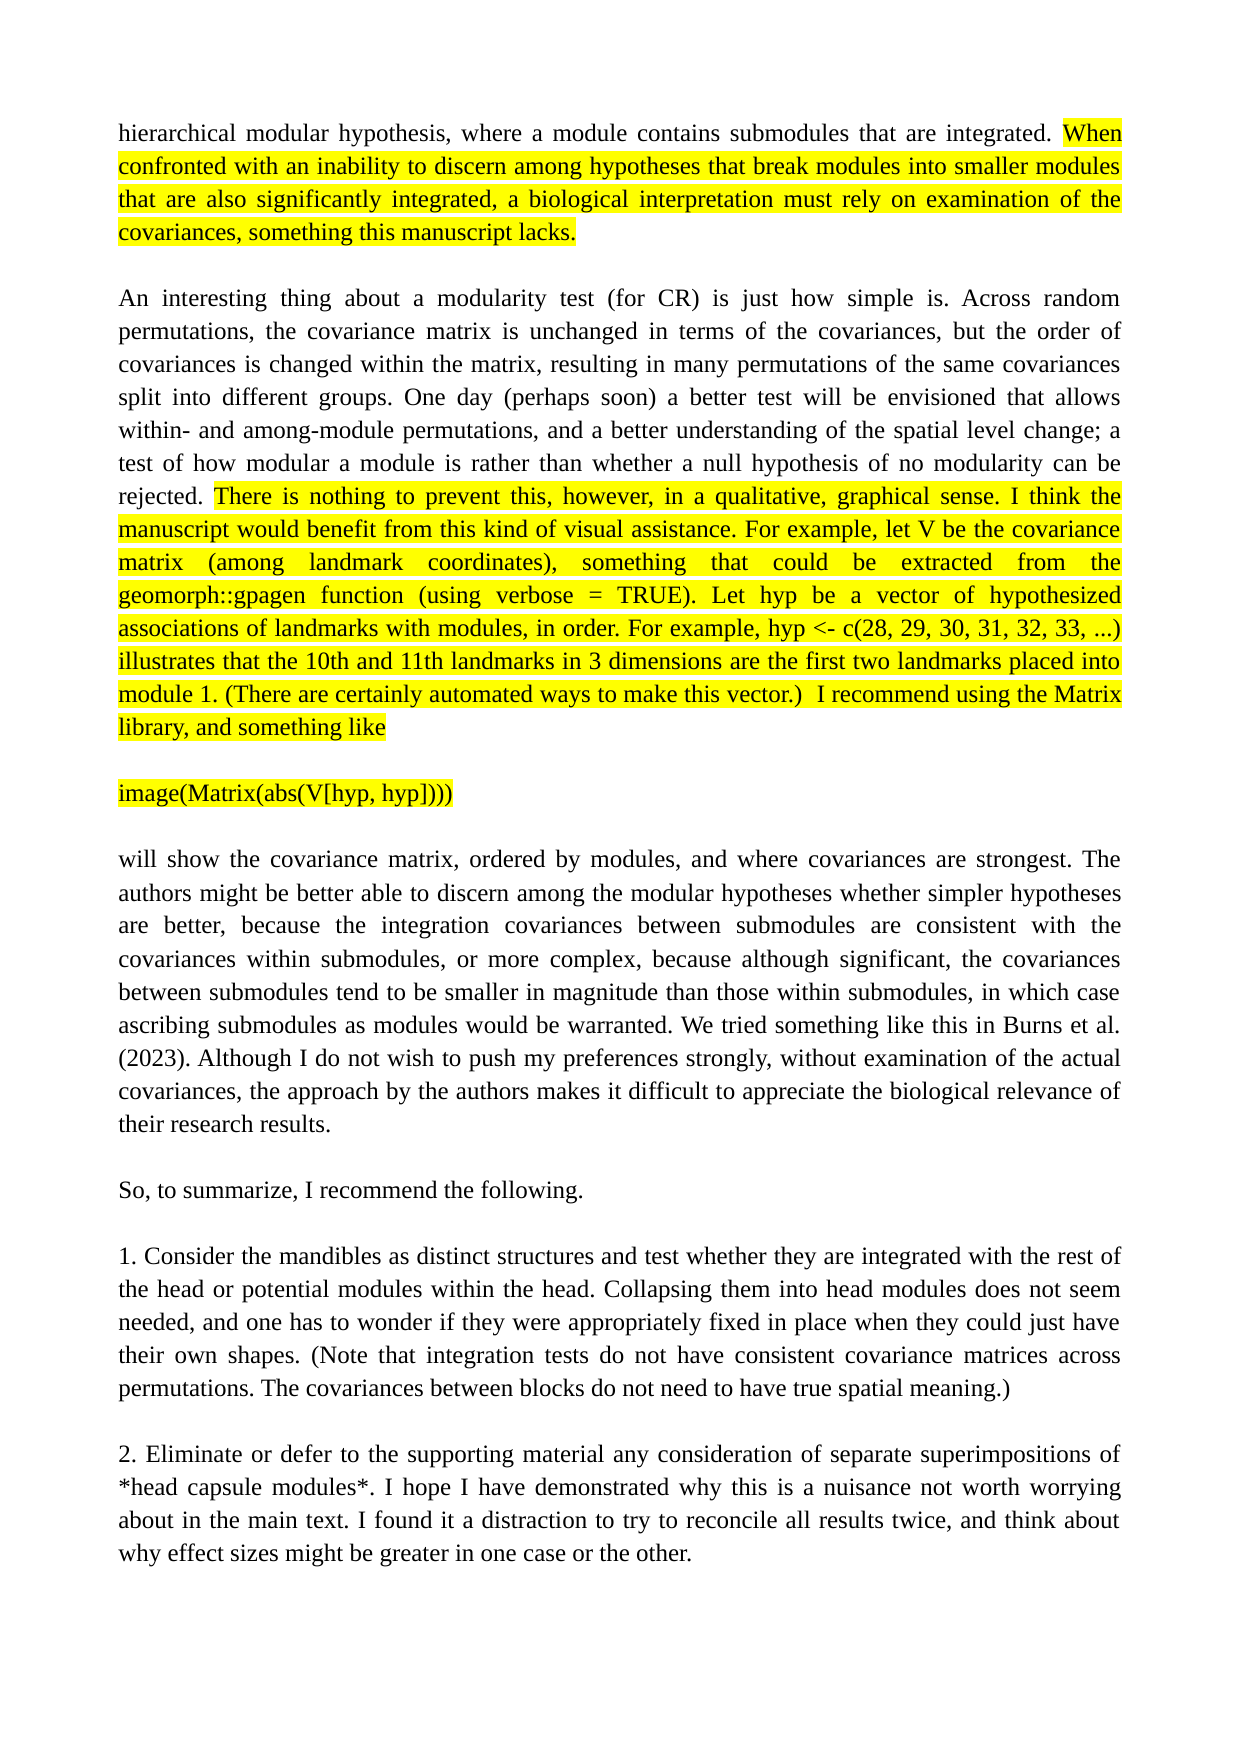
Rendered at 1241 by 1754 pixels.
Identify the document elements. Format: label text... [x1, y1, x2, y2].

text 2. Eliminate or defer to the supporting material any consideration of separate superimpositions of *head capsule modules*. I hope I have demonstrated why this is a nuisance not worth worrying about in the main text. I found it a distraction to try to reconcile all results twice, and think about why effect sizes might be greater in one case or the other. [118, 1439, 1122, 1567]
text An interesting thing about a modularity test (for CR) is just how simple is. Across random permutations, the covariance matrix is unchanged in terms of the covariances, but the order of covariances is changed within the matrix, resulting in many permutations of the same covariances split into different groups. One day (perhaps soon) a better test will be envisioned that allows within- and among-module permutations, and a better understanding of the spatial level change; a test of how modular a module is rather than whether a null hypothesis of no modularity can be rejected. There is nothing to prevent this, however, in a qualitative, graphical sense. I think the manuscript would benefit from this kind of visual assistance. For example, let V be the covariance matrix (among landmark coordinates), something that could be extracted from the geomorph::gpagen function (using verbose = TRUE). Let hyp be a vector of hypothesized associations of landmarks with modules, in order. For example, hyp <- c(28, 29, 30, 31, 32, 33, ...) illustrates that the 10th and 11th landmarks in 3 dimensions are the first two landmarks placed into module 1. (There are certainly automated ways to make this vector.) I recommend using the Matrix library, and something like [118, 283, 1122, 741]
text 1. Consider the mandibles as distinct structures and test whether they are integrated with the rest of the head or potential modules within the head. Collapsing them into head modules does not seem needed, and one has to wonder if they were appropriately fixed in place when they could just have their own shapes. (Note that integration tests do not have consistent covariance matrices across permutations. The covariances between blocks do not need to have true spatial meaning.) [118, 1241, 1122, 1402]
text image(Matrix(abs(V[hyp, hyp]))) [118, 778, 1122, 807]
text will show the covariance matrix, ordered by modules, and where covariances are strongest. The authors might be better able to discern among the modular hypotheses whether simpler hypotheses are better, because the integration covariances between submodules are consistent with the covariances within submodules, or more complex, because although significant, the covariances between submodules tend to be smaller in magnitude than those within submodules, in which case ascribing submodules as modules would be warranted. We tried something like this in Burns et al. (2023). Although I do not wish to push my preferences strongly, without examination of the actual covariances, the approach by the authors makes it difficult to appreciate the biological relevance of their research results. [118, 844, 1122, 1137]
text hierarchical modular hypothesis, where a module contains submodules that are integrated. When confronted with an inability to discern among hypotheses that break modules into smaller modules that are also significantly integrated, a biological interpretation must rely on examination of the covariances, something this manuscript lacks. [118, 118, 1122, 246]
text So, to summarize, I recommend the following. [118, 1175, 1122, 1203]
